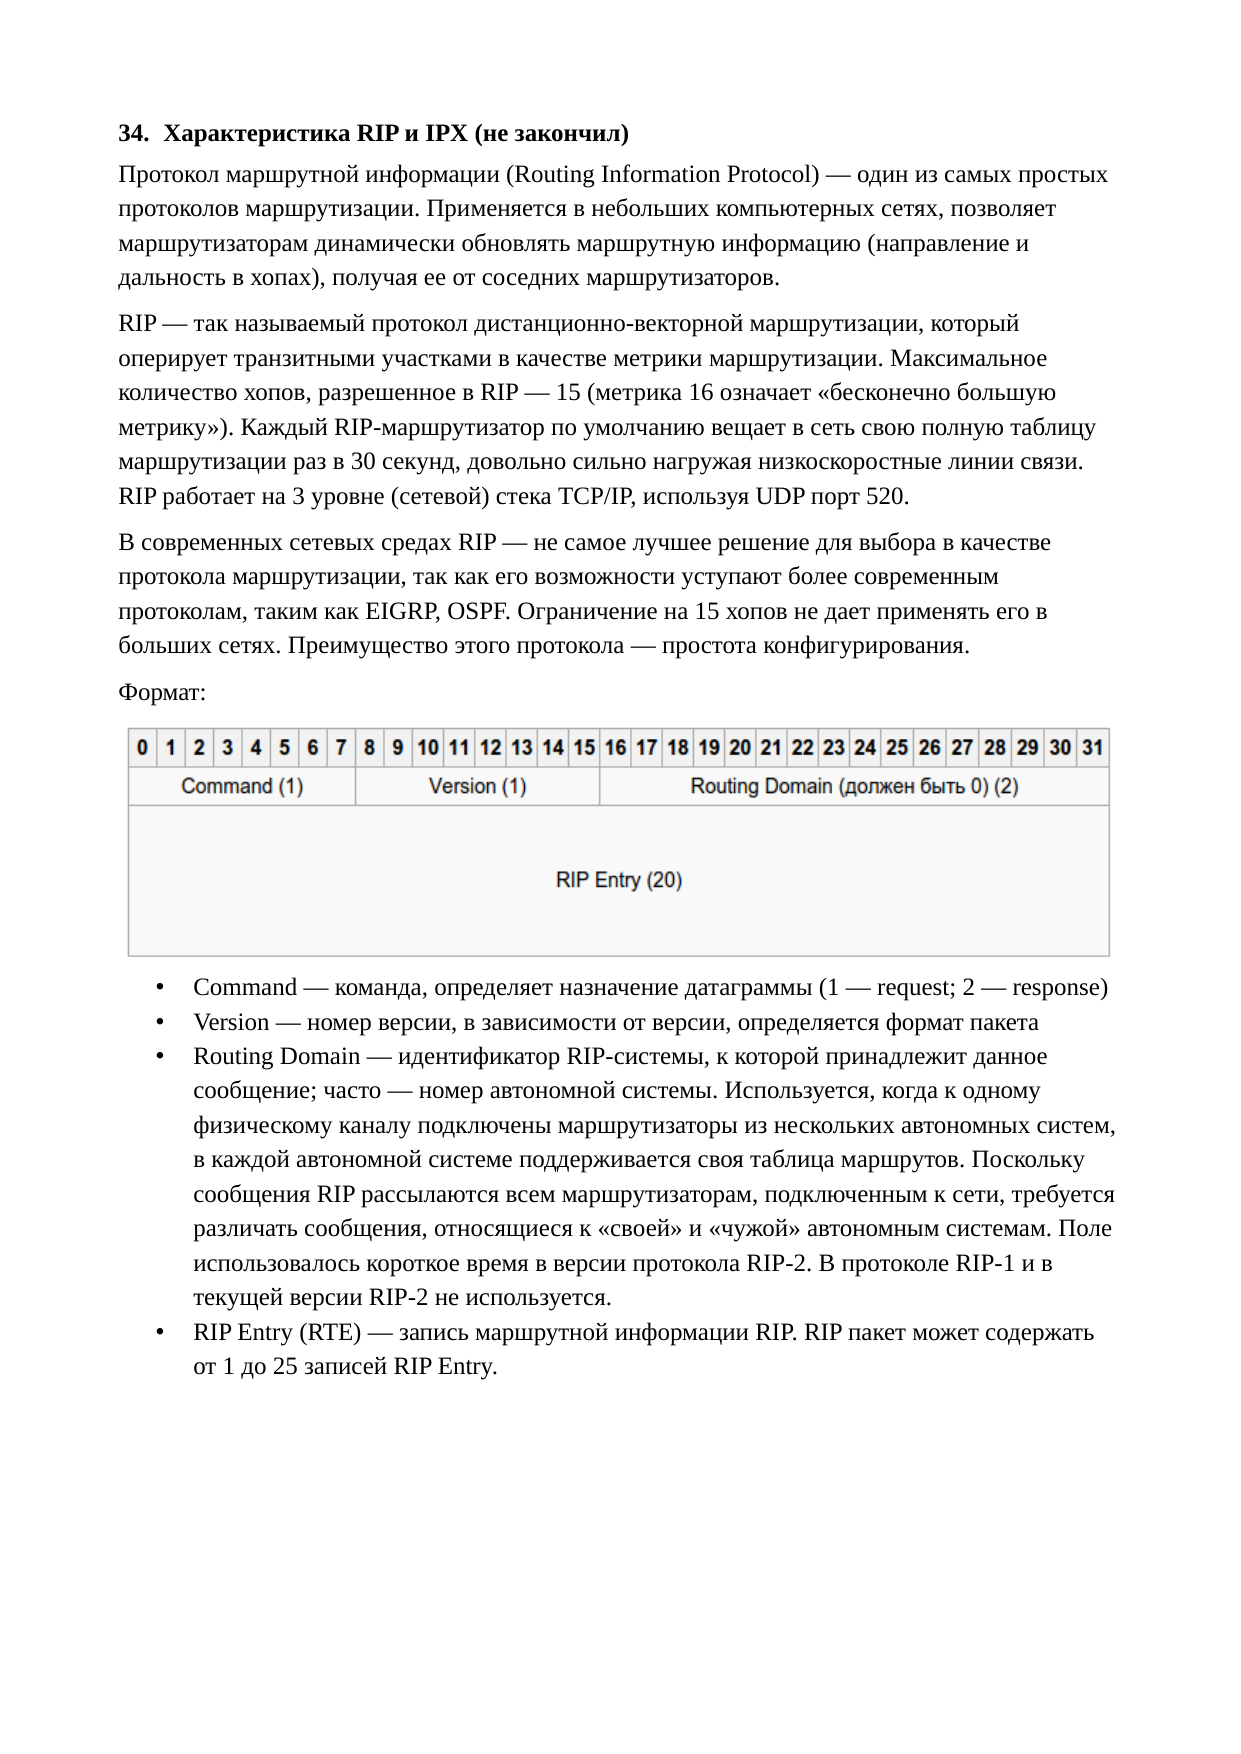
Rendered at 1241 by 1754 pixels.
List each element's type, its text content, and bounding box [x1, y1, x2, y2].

text В современных сетевых средах RIP — не самое лучшее решение для выбора в качестве протокола маршрутизации, так как его возможности уступают более современным протоколам, таким как EIGRP, OSPF. Ограничение на 15 хопов не дает применять его в больших сетях. Преимущество этого протокола — простота конфигурирования. [118, 527, 1122, 659]
list Routing Domain — идентификатор RIP-системы, к которой принадлежит данное сообщение; часто — номер автономной системы. Используется, когда к одному физическому каналу подключены маршрутизаторы из нескольких автономных систем, в каждой автономной системе поддерживается своя таблица маршрутов. Поскольку сообщения RIP рассылаются всем маршрутизаторам, подключенным к сети, требуется различать сообщения, относящиеся к «своей» и «чужой» автономным системам. Поле использовалось короткое время в версии протокола RIP-2. В протоколе RIP-1 и в текущей версии RIP-2 не используется. [156, 1041, 1122, 1311]
list Command — команда, определяет назначение датаграммы (1 — request; 2 — response) [156, 967, 1122, 1001]
text RIP — так называемый протокол дистанционно-векторной маршрутизации, который оперирует транзитными участками в качестве метрики маршрутизации. Максимальное количество хопов, разрешенное в RIP — 15 (метрика 16 означает «бесконечно большую метрику»). Каждый RIP-маршрутизатор по умолчанию вещает в сеть свою полную таблицу маршрутизации раз в 30 секунд, довольно сильно нагружая низкоскоростные линии связи. RIP работает на 3 уровне (сетевой) стека TCP/IP, используя UDP порт 520. [118, 308, 1122, 509]
list Version — номер версии, в зависимости от версии, определяется формат пакета [156, 1007, 1122, 1035]
text Формат: [118, 677, 1122, 705]
list RIP Entry (RTE) — запись маршрутной информации RIP. RIP пакет может содержать от 1 до 25 записей RIP Entry. [156, 1317, 1122, 1380]
picture [118, 711, 1123, 967]
subtitle Характеристика RIP и IPX (не закончил) [118, 118, 1122, 147]
text Протокол маршрутной информации (Routing Information Protocol) — один из самых простых протоколов маршрутизации. Применяется в небольших компьютерных сетях, позволяет маршрутизаторам динамически обновлять маршрутную информацию (направление и дальность в хопах), получая ее от соседних маршрутизаторов. [118, 159, 1122, 291]
